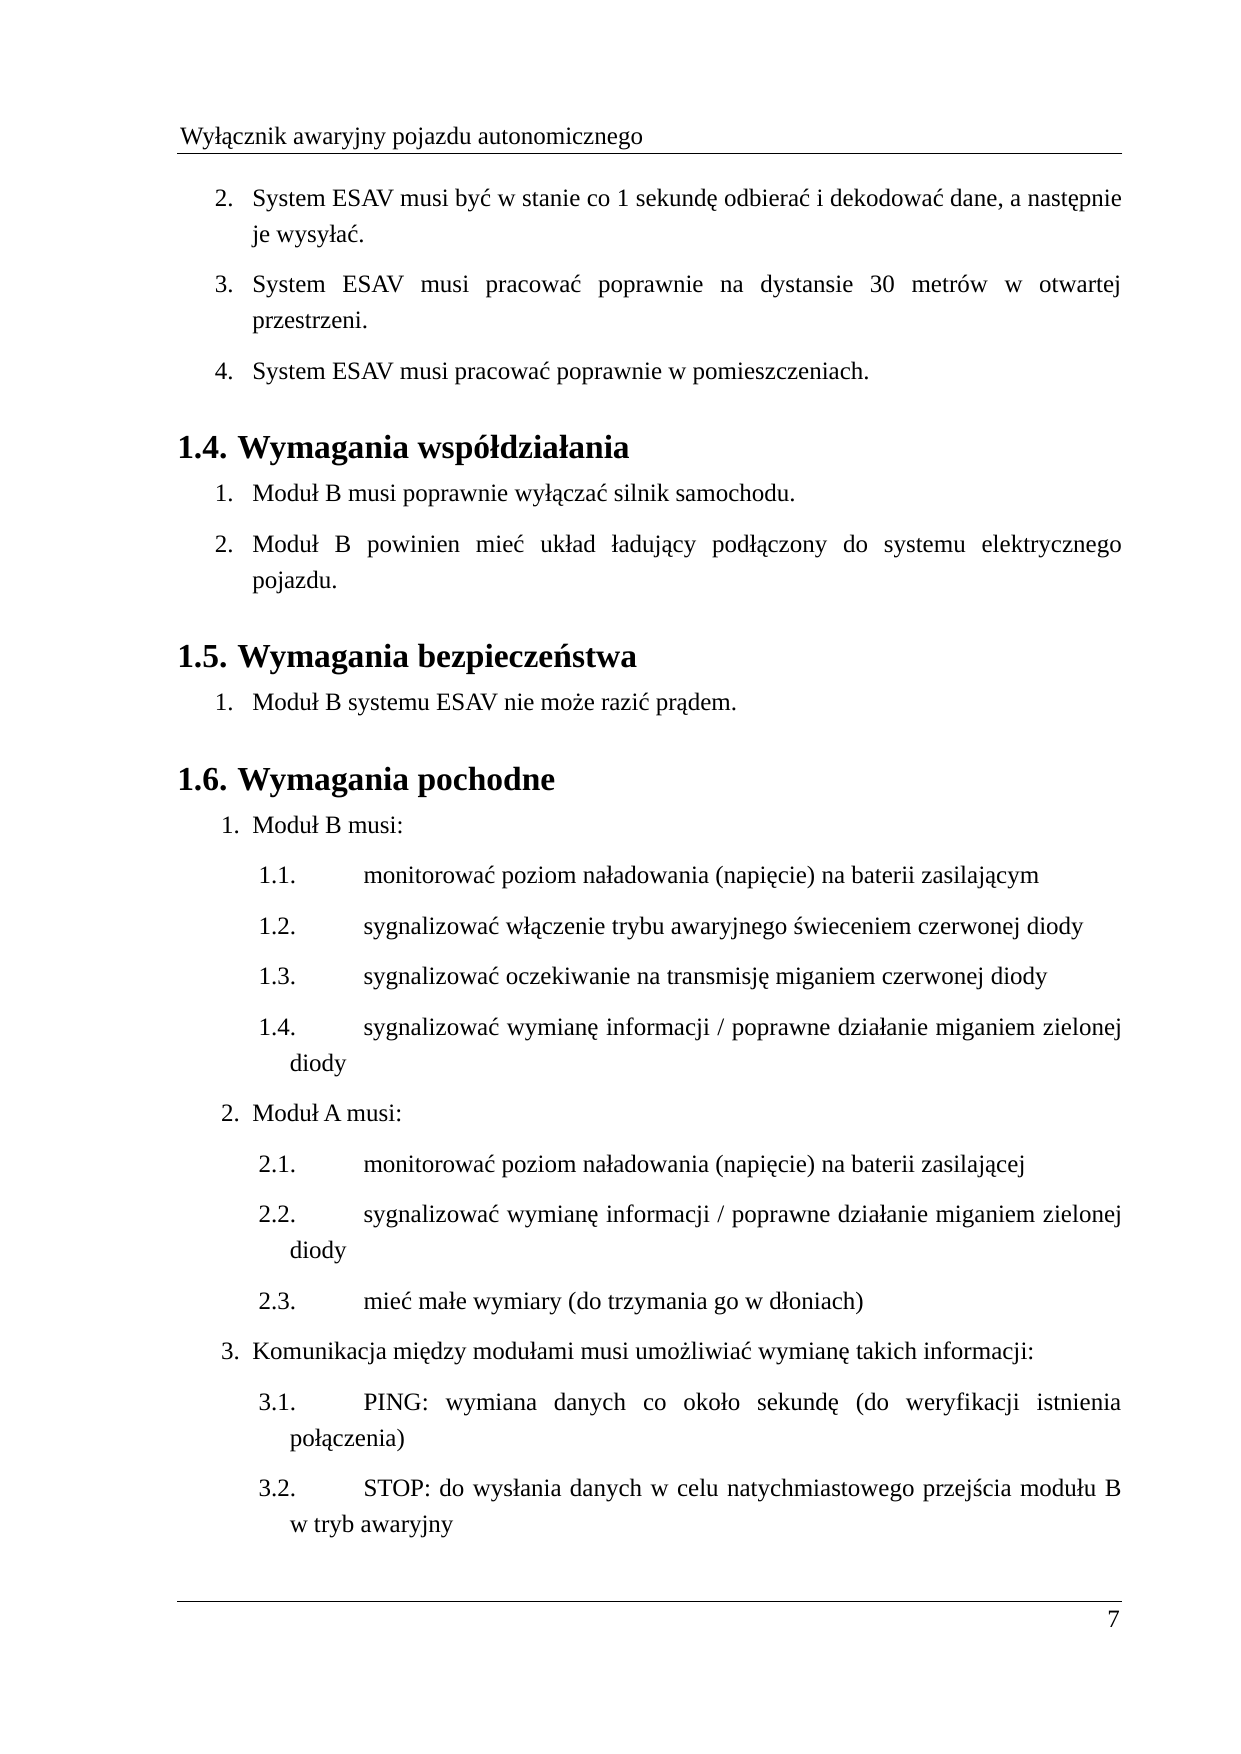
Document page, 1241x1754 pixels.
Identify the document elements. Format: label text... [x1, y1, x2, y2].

subtitle Wymagania pochodne [177, 759, 1122, 797]
list System ESAV musi pracować poprawnie na dystansie 30 metrów w otwartej przestrzeni. [214, 269, 1122, 334]
list System ESAV musi pracować poprawnie w pomieszczeniach. [214, 356, 1122, 385]
subtitle Wymagania bezpieczeństwa [177, 636, 1122, 675]
list Moduł B powinien mieć układ ładujący podłączony do systemu elektrycznego pojazdu. [214, 529, 1122, 594]
list sygnalizować wymianę informacji / poprawne działanie miganiem zielonej diody [252, 1012, 1122, 1077]
list PING: wymiana danych co około sekundę (do weryfikacji istnienia połączenia) [252, 1387, 1122, 1452]
list Komunikacja między modułami musi umożliwiać wymianę takich informacji: [214, 1336, 1122, 1365]
list monitorować poziom naładowania (napięcie) na baterii zasilającym [252, 860, 1122, 889]
list Moduł B systemu ESAV nie może razić prądem. [214, 687, 1122, 716]
list Moduł A musi: [214, 1098, 1122, 1127]
list Moduł B musi: [214, 810, 1122, 839]
list mieć małe wymiary (do trzymania go w dłoniach) [252, 1286, 1122, 1315]
list sygnalizować włączenie trybu awaryjnego świeceniem czerwonej diody [252, 911, 1122, 940]
list STOP: do wysłania danych w celu natychmiastowego przejścia modułu B w tryb awaryjny [252, 1473, 1122, 1538]
list System ESAV musi być w stanie co 1 sekundę odbierać i dekodować dane, a następnie je wysyłać. [214, 183, 1122, 248]
list monitorować poziom naładowania (napięcie) na baterii zasilającej [252, 1149, 1122, 1178]
subtitle Wymagania współdziałania [177, 427, 1122, 466]
list sygnalizować oczekiwanie na transmisję miganiem czerwonej diody [252, 961, 1122, 990]
list Moduł B musi poprawnie wyłączać silnik samochodu. [214, 478, 1122, 507]
list sygnalizować wymianę informacji / poprawne działanie miganiem zielonej diody [252, 1199, 1122, 1264]
